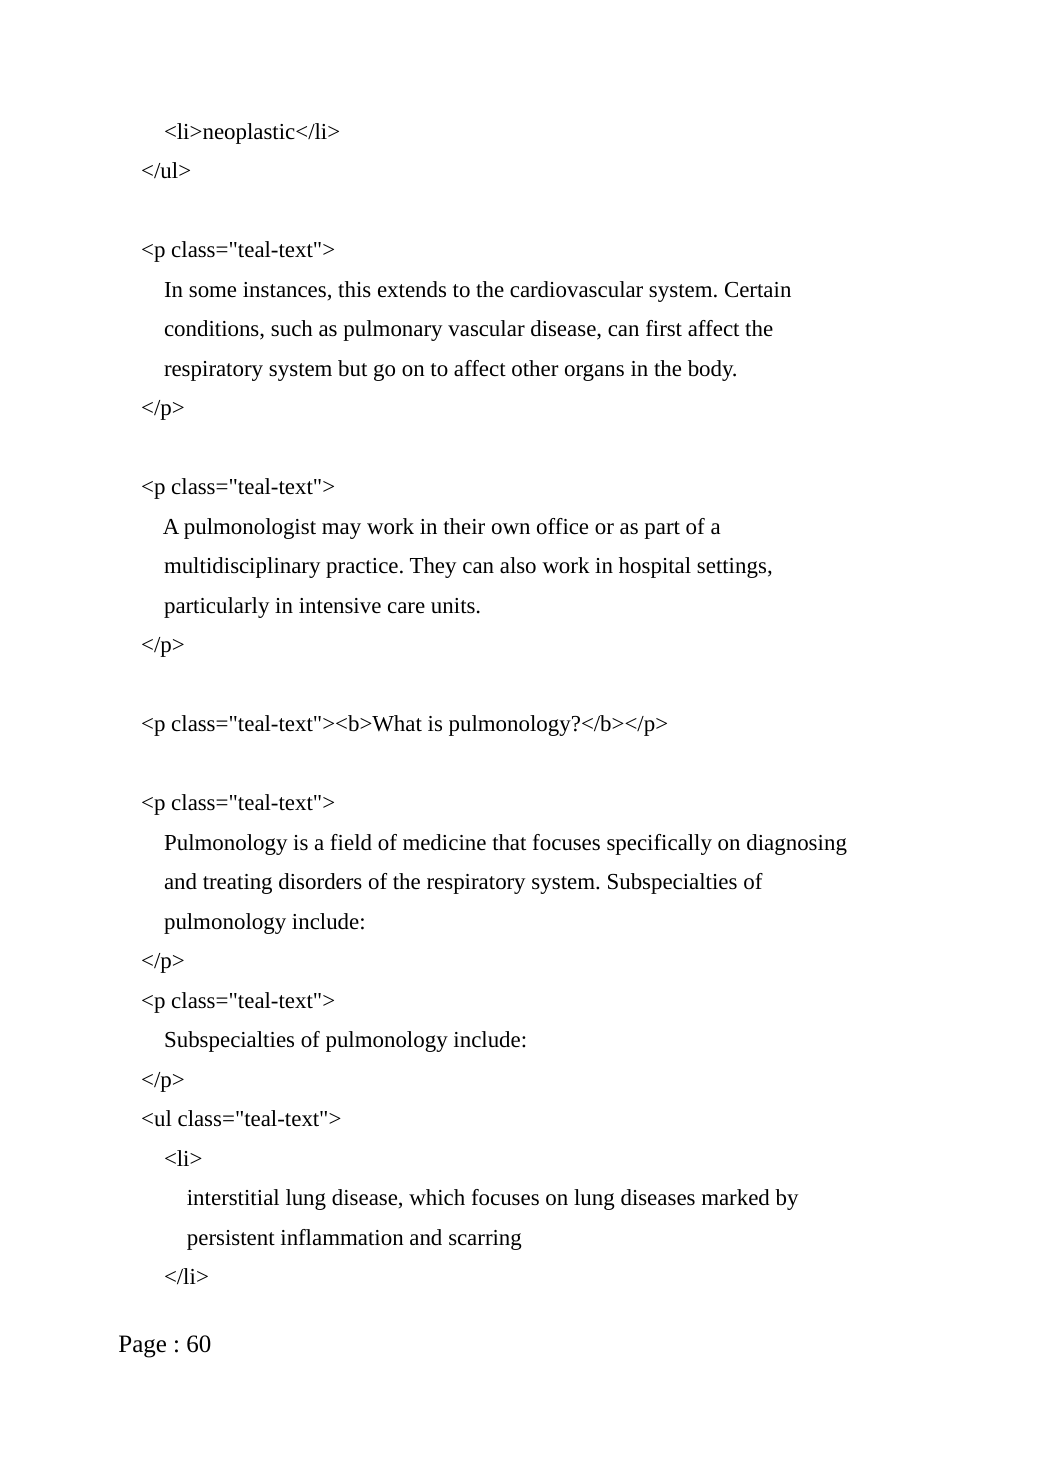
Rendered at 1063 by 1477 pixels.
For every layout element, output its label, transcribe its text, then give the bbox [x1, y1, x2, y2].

text <p class="teal-text"><b>What is pulmonology?</b></p> [118, 710, 945, 737]
text conditions, such as pulmonary vascular disease, can first affect the [118, 316, 945, 342]
text <p class="teal-text"> [118, 789, 945, 816]
text respiratory system but go on to affect other organs in the body. [118, 355, 945, 381]
text A pulmonologist may work in their own office or as part of a [118, 513, 945, 539]
text particularly in intensive care units. [118, 592, 945, 618]
text <li>neoplastic</li> [118, 118, 945, 144]
text </li> [118, 1263, 945, 1289]
text multidisciplinary practice. They can also work in hospital settings, [118, 552, 945, 579]
text </p> [118, 947, 945, 973]
text pulmonology include: [118, 908, 945, 934]
text </ul> [118, 158, 945, 184]
text Pulmonology is a field of medicine that focuses specifically on diagnosing [118, 829, 945, 855]
text Subspecialties of pulmonology include: [118, 1026, 945, 1052]
text <p class="teal-text"> [118, 237, 945, 263]
text <p class="teal-text"> [118, 473, 945, 500]
text <p class="teal-text"> [118, 987, 945, 1013]
text <ul class="teal-text"> [118, 1105, 945, 1131]
text interstitial lung disease, which focuses on lung diseases marked by [118, 1184, 945, 1210]
text <li> [118, 1144, 945, 1171]
text </p> [118, 631, 945, 658]
text In some instances, this extends to the cardiovascular system. Certain [118, 276, 945, 302]
text persistent inflammation and scarring [118, 1223, 945, 1250]
text </p> [118, 1066, 945, 1092]
text </p> [118, 394, 945, 421]
text and treating disorders of the respiratory system. Subspecialties of [118, 868, 945, 894]
